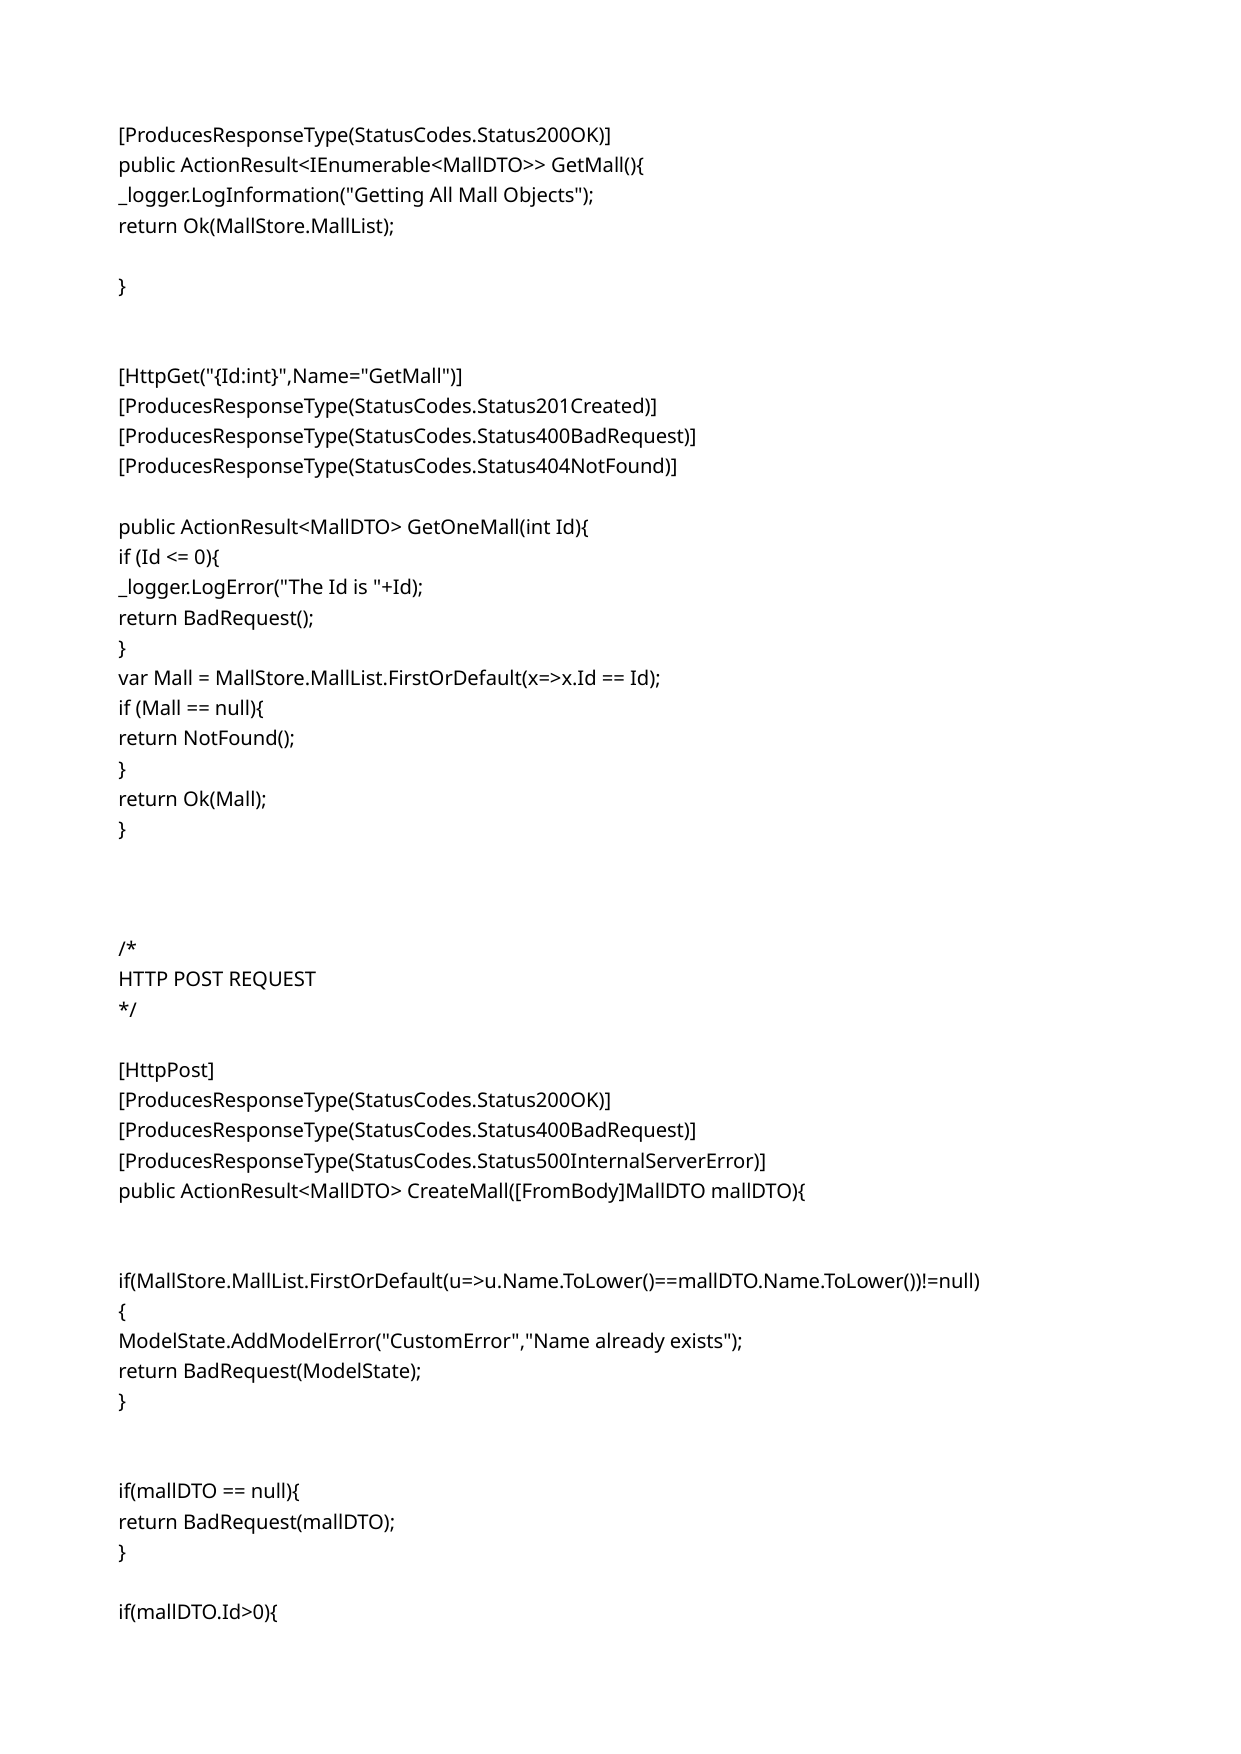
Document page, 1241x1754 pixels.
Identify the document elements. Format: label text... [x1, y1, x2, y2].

text } [118, 1385, 1122, 1415]
text public ActionResult<MallDTO> GetOneMall(int Id){ [118, 510, 1122, 540]
text _logger.LogError("The Id is "+Id); [118, 571, 1122, 601]
text if(mallDTO.Id>0){ [118, 1595, 1122, 1626]
text */ [118, 993, 1122, 1023]
text } [118, 631, 1122, 661]
text [ProducesResponseType(StatusCodes.Status201Created)] [118, 389, 1122, 419]
text /* [118, 932, 1122, 962]
text [HttpGet("{Id:int}",Name="GetMall")] [118, 359, 1122, 389]
text [ProducesResponseType(StatusCodes.Status200OK)] [118, 118, 1122, 148]
text if (Id <= 0){ [118, 540, 1122, 571]
text return BadRequest(mallDTO); [118, 1505, 1122, 1535]
text [ProducesResponseType(StatusCodes.Status400BadRequest)] [118, 419, 1122, 450]
text return NotFound(); [118, 722, 1122, 752]
text [ProducesResponseType(StatusCodes.Status200OK)] [118, 1083, 1122, 1113]
text return BadRequest(); [118, 601, 1122, 631]
text { [118, 1294, 1122, 1324]
text return BadRequest(ModelState); [118, 1354, 1122, 1385]
text public ActionResult<IEnumerable<MallDTO>> GetMall(){ [118, 148, 1122, 178]
text if(MallStore.MallList.FirstOrDefault(u=>u.Name.ToLower()==mallDTO.Name.ToLower())!=null) [118, 1264, 1122, 1294]
text [ProducesResponseType(StatusCodes.Status500InternalServerError)] [118, 1144, 1122, 1174]
text [HttpPost] [118, 1053, 1122, 1083]
text ModelState.AddModelError("CustomError","Name already exists"); [118, 1324, 1122, 1354]
text [ProducesResponseType(StatusCodes.Status400BadRequest)] [118, 1113, 1122, 1144]
text var Mall = MallStore.MallList.FirstOrDefault(x=>x.Id == Id); [118, 661, 1122, 691]
text if (Mall == null){ [118, 691, 1122, 722]
text HTTP POST REQUEST [118, 962, 1122, 993]
text } [118, 812, 1122, 842]
text return Ok(Mall); [118, 782, 1122, 812]
text } [118, 752, 1122, 782]
text } [118, 269, 1122, 299]
text _logger.LogInformation("Getting All Mall Objects"); [118, 178, 1122, 209]
text public ActionResult<MallDTO> CreateMall([FromBody]MallDTO mallDTO){ [118, 1174, 1122, 1204]
text } [118, 1535, 1122, 1565]
text if(mallDTO == null){ [118, 1474, 1122, 1505]
text return Ok(MallStore.MallList); [118, 209, 1122, 239]
text [ProducesResponseType(StatusCodes.Status404NotFound)] [118, 450, 1122, 480]
